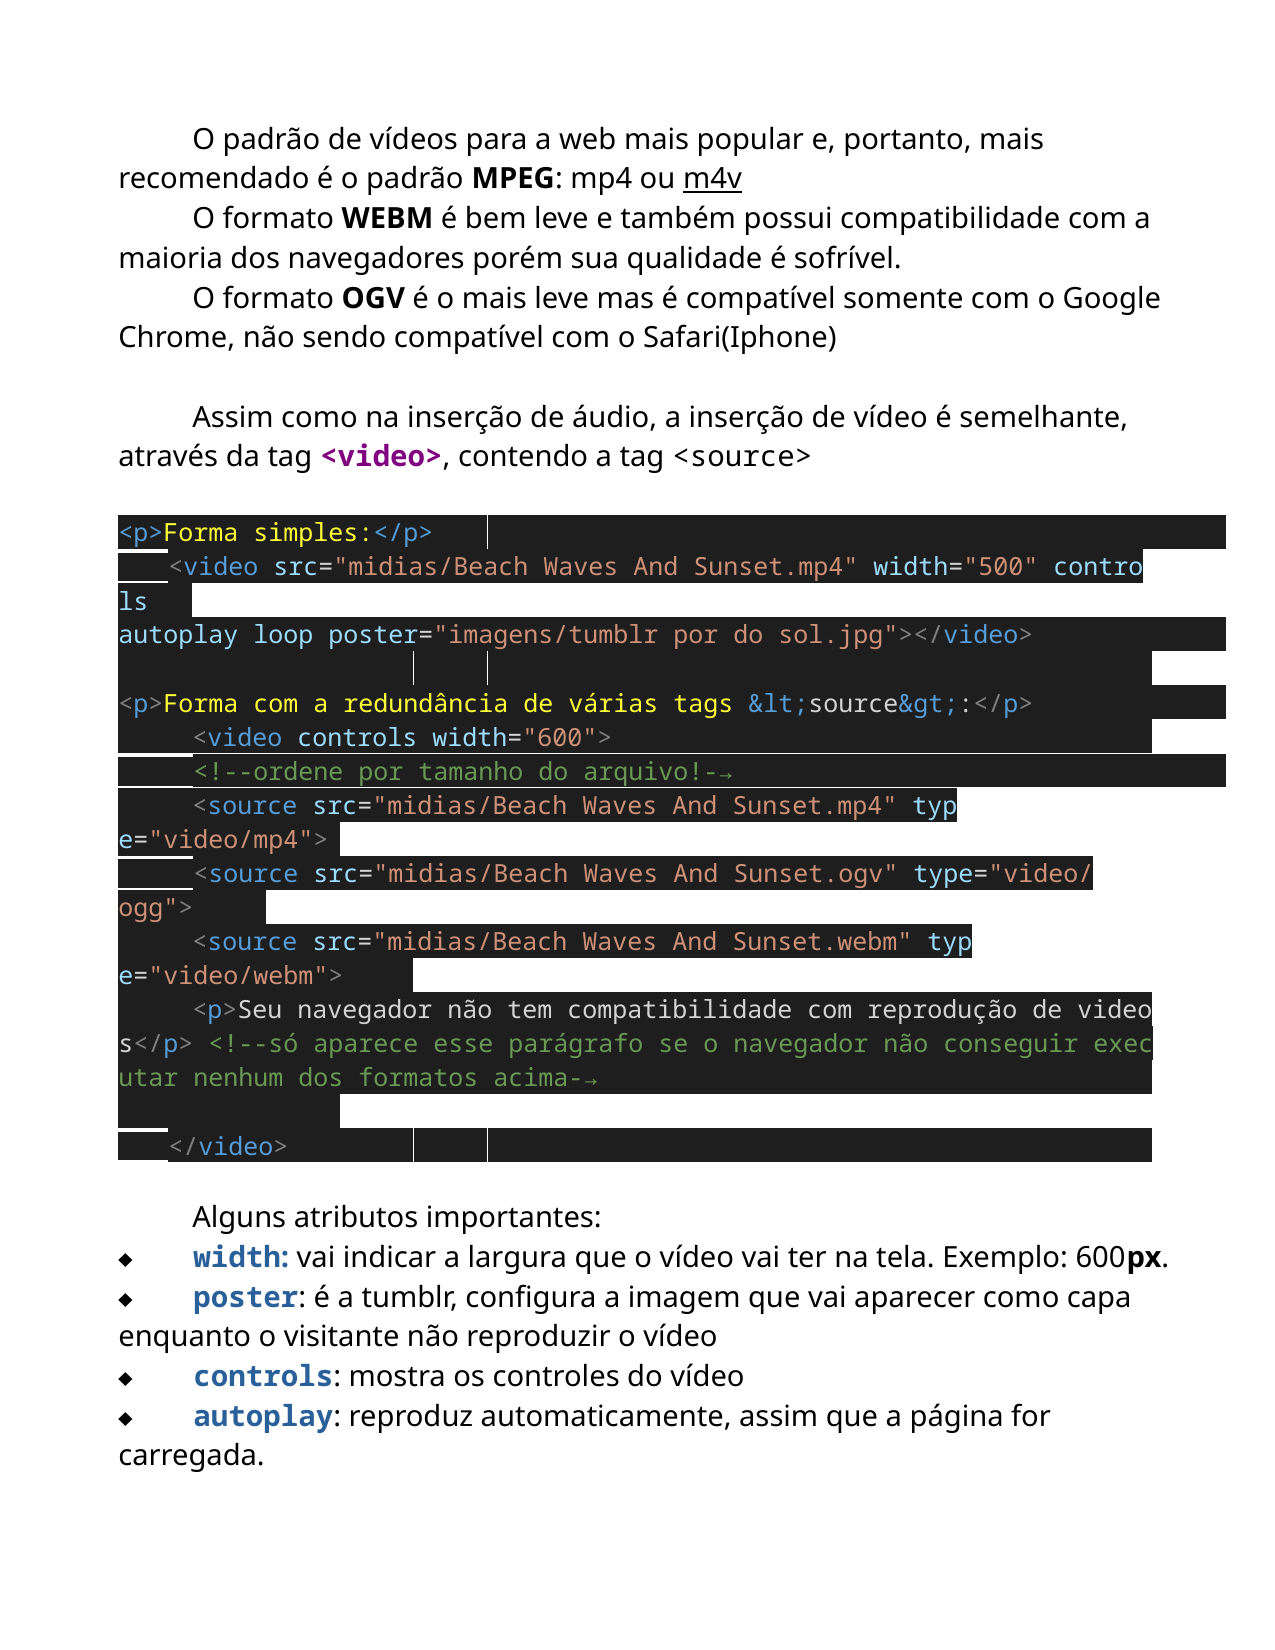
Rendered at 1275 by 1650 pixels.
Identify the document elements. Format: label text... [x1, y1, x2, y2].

text <source src="midias/Beach Waves And Sunset.webm" type="video/webm"> [118, 924, 1157, 992]
text <source src="midias/Beach Waves And Sunset.ogv" type="video/ogg"> [118, 856, 1157, 924]
text Alguns atributos importantes: [118, 1197, 1198, 1236]
list width: vai indicar a largura que o vídeo vai ter na tela. Exemplo: 600px. [118, 1236, 1198, 1276]
list autoplay: reproduz automaticamente, assim que a página for carregada. [118, 1395, 1198, 1474]
text autoplay loop poster="imagens/tumblr por do sol.jpg"></video> [118, 617, 1157, 651]
list controls: mostra os controles do vídeo [118, 1355, 1198, 1395]
text Assim como na inserção de áudio, a inserção de vídeo é semelhante, através da tag <video>, contendo a tag <source> [118, 396, 1198, 475]
text <p>Seu navegador não tem compatibilidade com reprodução de videos</p> <!--só aparece esse parágrafo se o navegador não conseguir executar nenhum dos formatos acima-→ [118, 992, 1157, 1128]
text <video controls width="600"> [118, 719, 1157, 753]
text O formato OGV é o mais leve mas é compatível somente com o Google Chrome, não sendo compatível com o Safari(Iphone) [118, 277, 1198, 356]
text O padrão de vídeos para a web mais popular e, portanto, mais recomendado é o padrão MPEG: mp4 ou m4v [118, 118, 1198, 197]
list poster: é a tumblr, configura a imagem que vai aparecer como capa enquanto o visitante não reproduzir o vídeo [118, 1276, 1198, 1355]
text O formato WEBM é bem leve e também possui compatibilidade com a maioria dos navegadores porém sua qualidade é sofrível. [118, 197, 1198, 277]
text <video src="midias/Beach Waves And Sunset.mp4" width="500" controls [118, 549, 1157, 617]
text <source src="midias/Beach Waves And Sunset.mp4" type="video/mp4"> [118, 787, 1157, 856]
text <p>Forma simples:</p> [118, 515, 1157, 549]
text <!--ordene por tamanho do arquivo!-→ [118, 753, 1157, 787]
text <p>Forma com a redundância de várias tags &lt;source&gt;:</p> [118, 685, 1157, 719]
text </video> [118, 1128, 1157, 1162]
